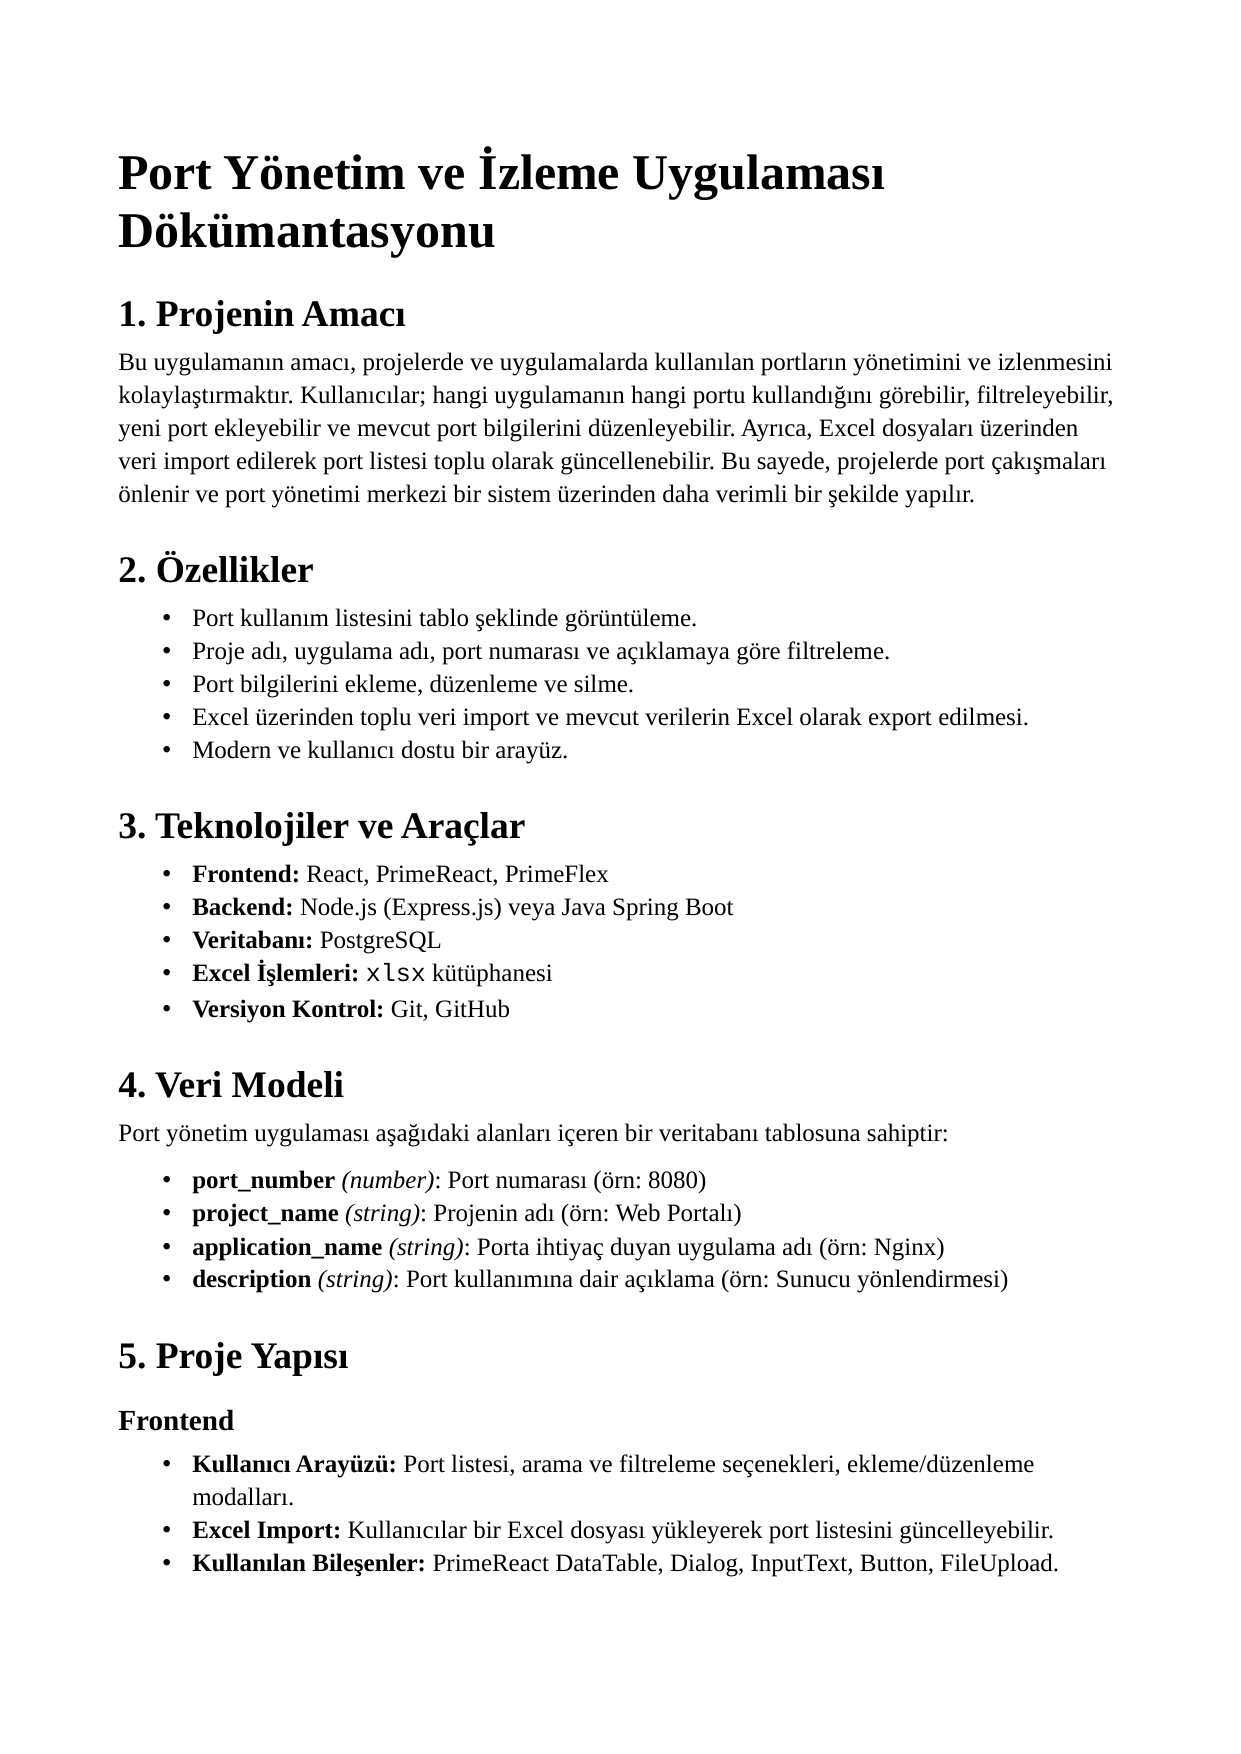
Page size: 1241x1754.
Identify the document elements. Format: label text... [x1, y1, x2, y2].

subtitle 4. Veri Modeli [118, 1062, 1122, 1105]
list Port bilgilerini ekleme, düzenleme ve silme. [162, 669, 1122, 698]
list description (string): Port kullanımına dair açıklama (örn: Sunucu yönlendirmesi) [162, 1264, 1122, 1293]
list Versiyon Kontrol: Git, GitHub [162, 994, 1122, 1023]
list Excel Import: Kullanıcılar bir Excel dosyası yükleyerek port listesini güncelleyebilir. [162, 1515, 1122, 1544]
list Proje adı, uygulama adı, port numarası ve açıklamaya göre filtreleme. [162, 636, 1122, 665]
subtitle Port Yönetim ve İzleme Uygulaması Dökümantasyonu [118, 143, 1122, 258]
list Backend: Node.js (Express.js) veya Java Spring Boot [162, 892, 1122, 921]
list Modern ve kullanıcı dostu bir arayüz. [162, 735, 1122, 764]
subtitle 5. Proje Yapısı [118, 1333, 1122, 1376]
subtitle 2. Özellikler [118, 548, 1122, 591]
list Kullanıcı Arayüzü: Port listesi, arama ve filtreleme seçenekleri, ekleme/düzenleme modalları. [162, 1449, 1122, 1511]
text Port yönetim uygulaması aşağıdaki alanları içeren bir veritabanı tablosuna sahiptir: [118, 1118, 1122, 1147]
subtitle 1. Projenin Amacı [118, 291, 1122, 334]
list Port kullanım listesini tablo şeklinde görüntüleme. [162, 603, 1122, 632]
list Kullanılan Bileşenler: PrimeReact DataTable, Dialog, InputText, Button, FileUpload. [162, 1548, 1122, 1577]
list project_name (string): Projenin adı (örn: Web Portalı) [162, 1198, 1122, 1227]
list Excel üzerinden toplu veri import ve mevcut verilerin Excel olarak export edilmesi. [162, 702, 1122, 731]
subtitle 3. Teknolojiler ve Araçlar [118, 804, 1122, 847]
list port_number (number): Port numarası (örn: 8080) [162, 1166, 1122, 1194]
list Veritabanı: PostgreSQL [162, 925, 1122, 954]
subtitle Frontend [118, 1403, 1122, 1437]
list Frontend: React, PrimeReact, PrimeFlex [162, 859, 1122, 888]
list Excel İşlemleri: xlsx kütüphanesi [162, 958, 1122, 989]
list application_name (string): Porta ihtiyaç duyan uygulama adı (örn: Nginx) [162, 1232, 1122, 1260]
text Bu uygulamanın amacı, projelerde ve uygulamalarda kullanılan portların yönetimini ve izlenmesini kolaylaştırmaktır. Kullanıcılar; hangi uygulamanın hangi portu kullandığını görebilir, filtreleyebilir, yeni port ekleyebilir ve mevcut port bilgilerini düzenleyebilir. Ayrıca, Excel dosyaları üzerinden veri import edilerek port listesi toplu olarak güncellenebilir. Bu sayede, projelerde port çakışmaları önlenir ve port yönetimi merkezi bir sistem üzerinden daha verimli bir şekilde yapılır. [118, 347, 1122, 508]
